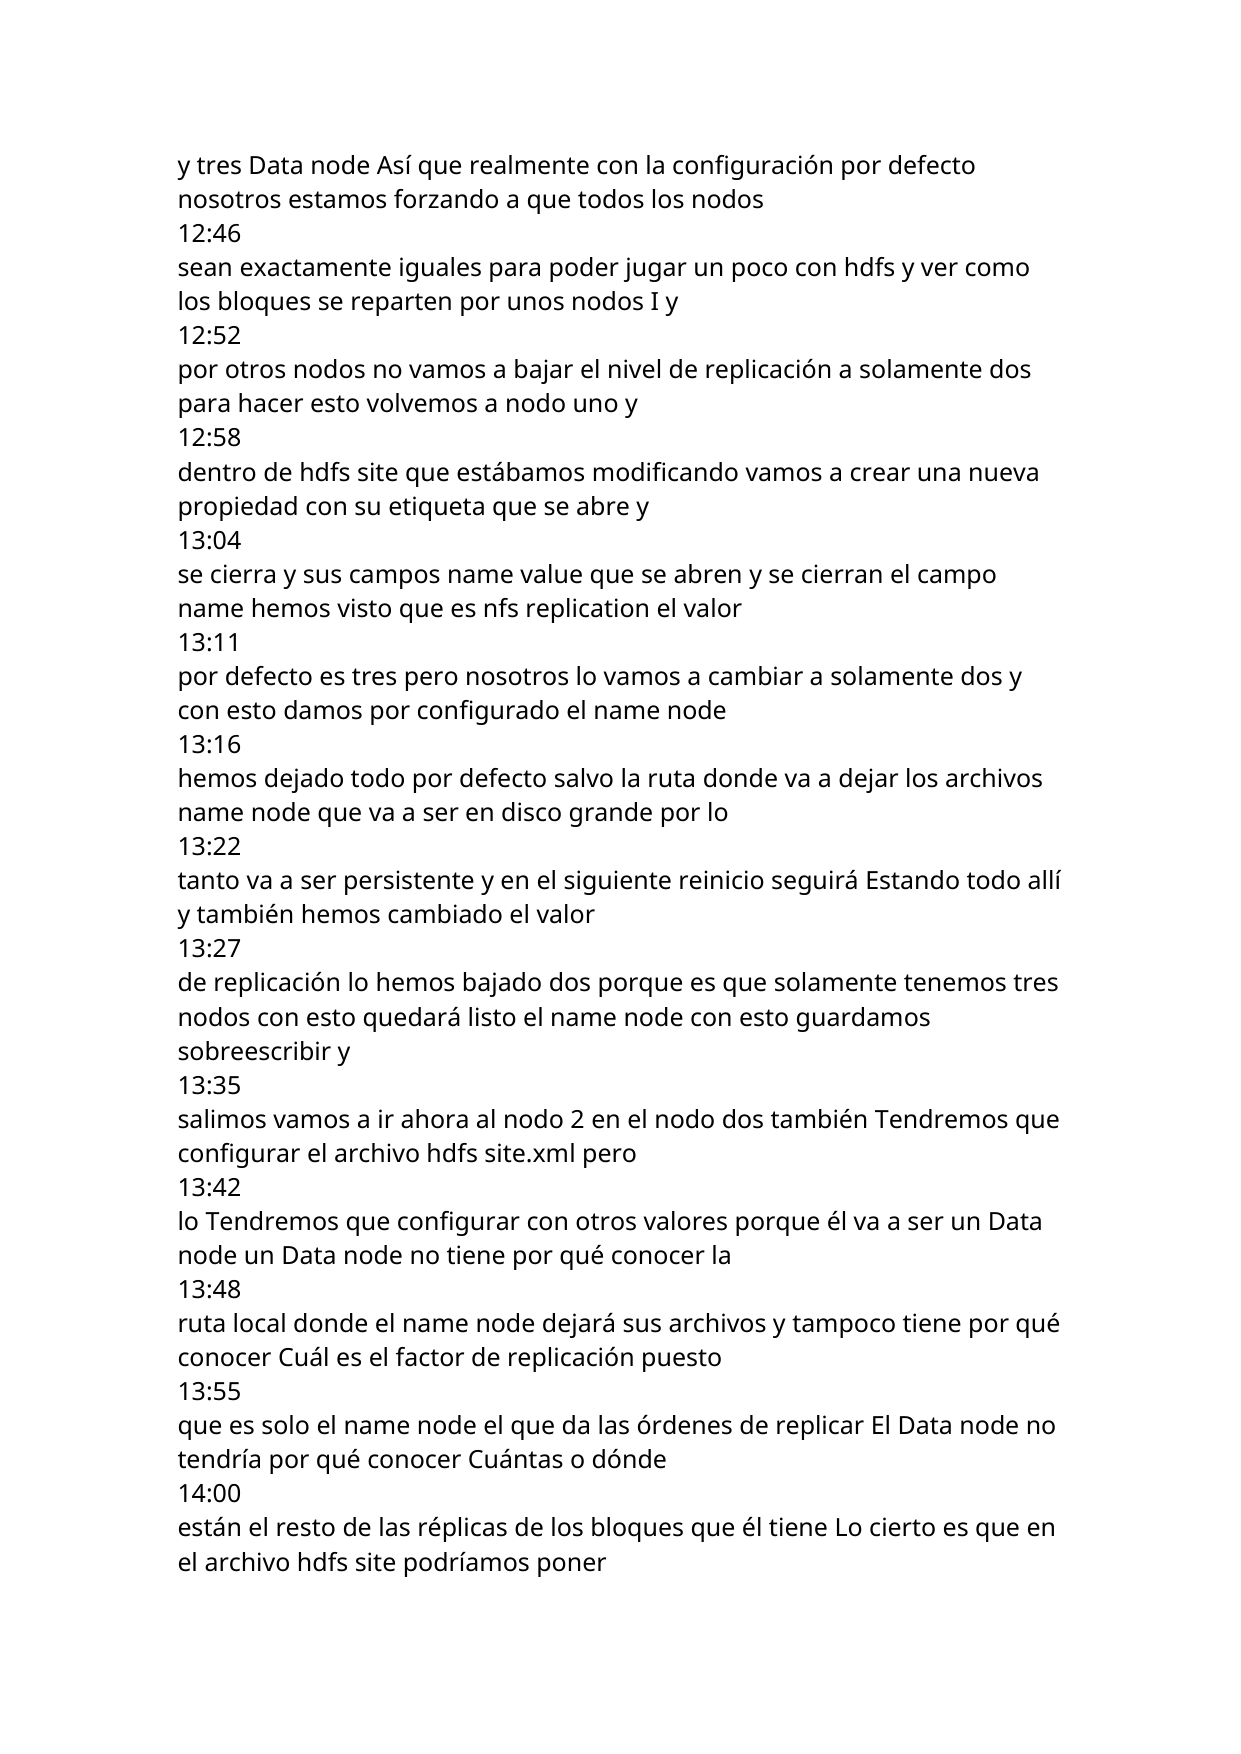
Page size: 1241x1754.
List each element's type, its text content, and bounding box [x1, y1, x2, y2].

text están el resto de las réplicas de los bloques que él tiene Lo cierto es que en el archivo hdfs site podríamos poner [177, 1510, 1063, 1578]
text 13:27 [177, 931, 1063, 965]
text lo Tendremos que configurar con otros valores porque él va a ser un Data node un Data node no tiene por qué conocer la [177, 1203, 1063, 1272]
text por defecto es tres pero nosotros lo vamos a cambiar a solamente dos y con esto damos por configurado el name node [177, 658, 1063, 727]
text 13:11 [177, 624, 1063, 658]
text 13:42 [177, 1169, 1063, 1203]
text 13:16 [177, 727, 1063, 761]
text de replicación lo hemos bajado dos porque es que solamente tenemos tres nodos con esto quedará listo el name node con esto guardamos sobreescribir y [177, 965, 1063, 1067]
text 13:55 [177, 1374, 1063, 1408]
text salimos vamos a ir ahora al nodo 2 en el nodo dos también Tendremos que configurar el archivo hdfs site.xml pero [177, 1101, 1063, 1169]
text por otros nodos no vamos a bajar el nivel de replicación a solamente dos para hacer esto volvemos a nodo uno y [177, 352, 1063, 420]
text 14:00 [177, 1476, 1063, 1510]
text y tres Data node Así que realmente con la configuración por defecto nosotros estamos forzando a que todos los nodos [177, 148, 1063, 216]
text sean exactamente iguales para poder jugar un poco con hdfs y ver como los bloques se reparten por unos nodos I y [177, 250, 1063, 318]
text tanto va a ser persistente y en el siguiente reinicio seguirá Estando todo allí y también hemos cambiado el valor [177, 863, 1063, 931]
text 13:48 [177, 1272, 1063, 1306]
text 12:52 [177, 318, 1063, 352]
text 13:35 [177, 1067, 1063, 1101]
text ruta local donde el name node dejará sus archivos y tampoco tiene por qué conocer Cuál es el factor de replicación puesto [177, 1306, 1063, 1374]
text 13:04 [177, 522, 1063, 556]
text que es solo el name node el que da las órdenes de replicar El Data node no tendría por qué conocer Cuántas o dónde [177, 1408, 1063, 1476]
text 13:22 [177, 829, 1063, 863]
text dentro de hdfs site que estábamos modificando vamos a crear una nueva propiedad con su etiqueta que se abre y [177, 454, 1063, 522]
text se cierra y sus campos name value que se abren y se cierran el campo name hemos visto que es nfs replication el valor [177, 556, 1063, 624]
text hemos dejado todo por defecto salvo la ruta donde va a dejar los archivos name node que va a ser en disco grande por lo [177, 761, 1063, 829]
text 12:46 [177, 216, 1063, 250]
text 12:58 [177, 420, 1063, 454]
